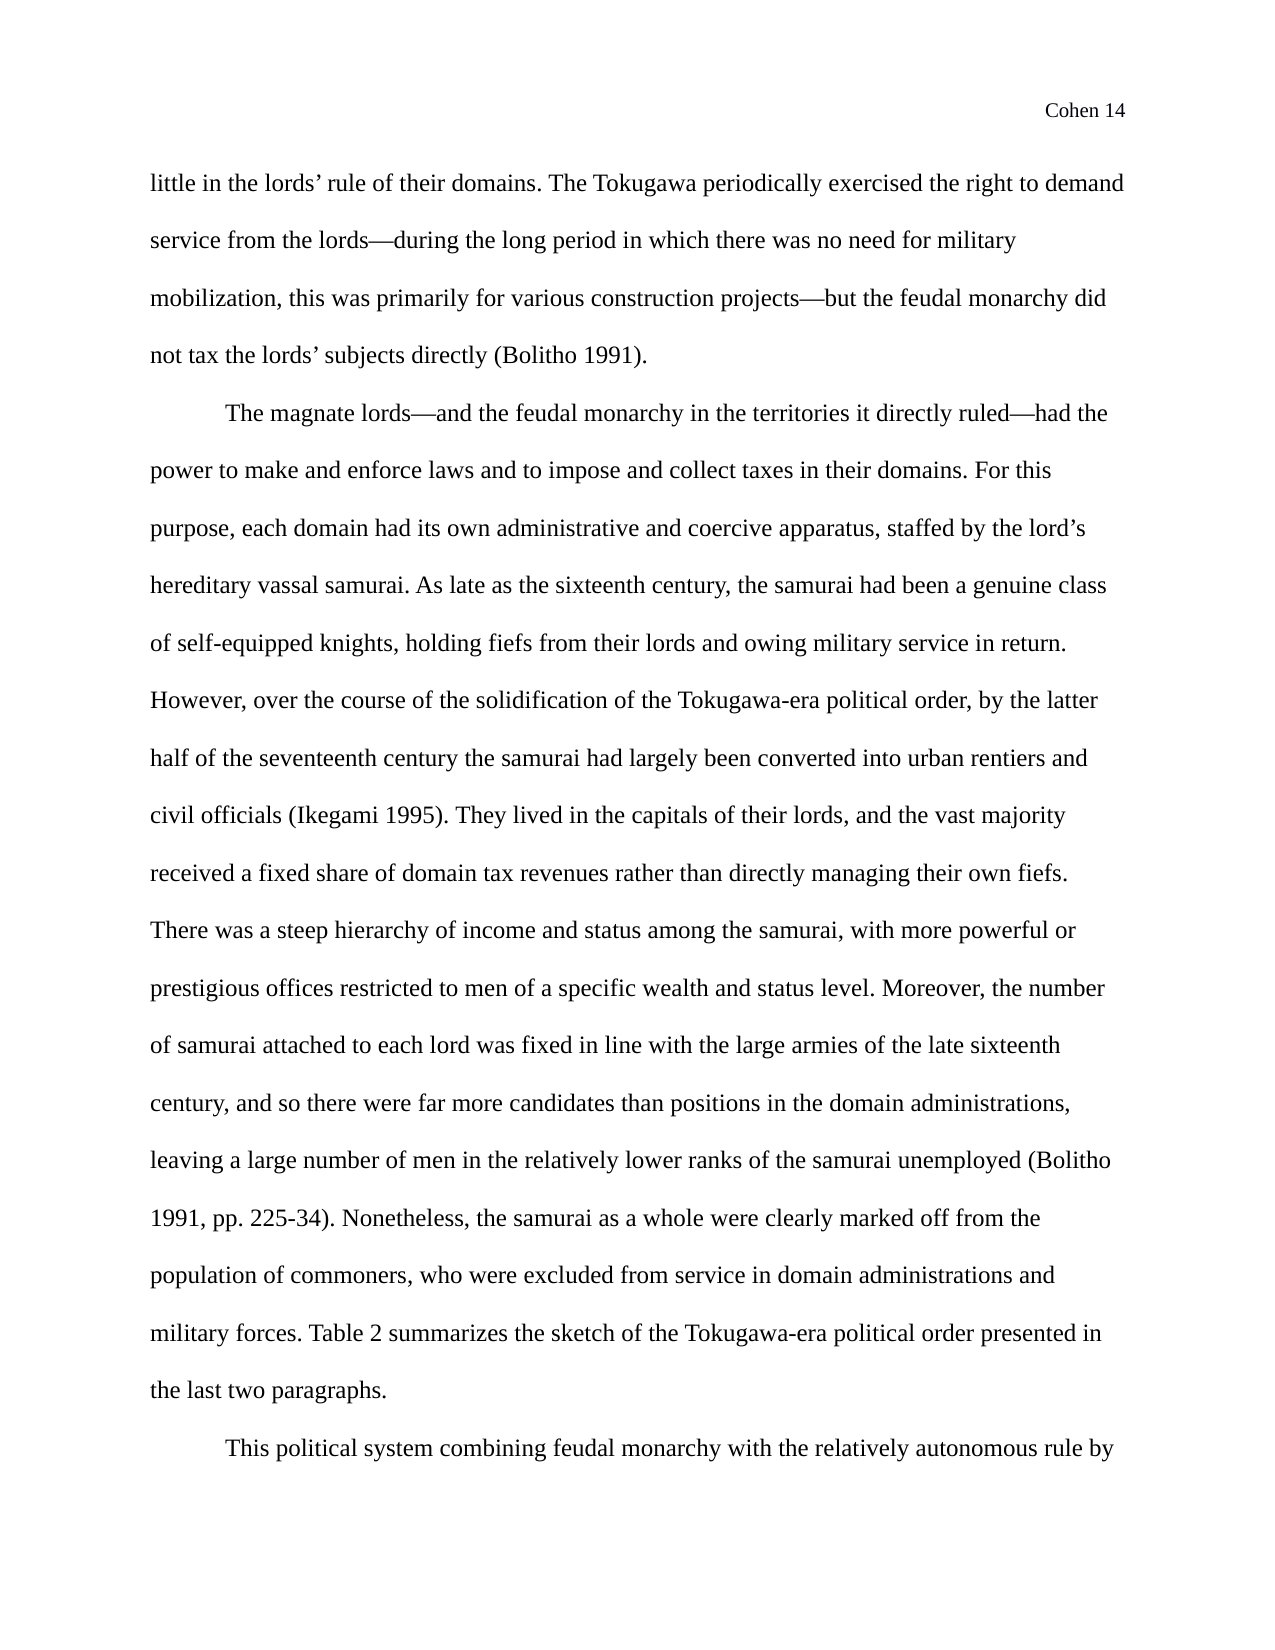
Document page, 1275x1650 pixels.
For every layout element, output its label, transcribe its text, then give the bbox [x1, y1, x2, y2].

text The magnate lords—and the feudal monarchy in the territories it directly ruled—had the power to make and enforce laws and to impose and collect taxes in their domains. For this purpose, each domain had its own administrative and coercive apparatus, staffed by the lord’s hereditary vassal samurai. As late as the sixteenth century, the samurai had been a genuine class of self-equipped knights, holding fiefs from their lords and owing military service in return. However, over the course of the solidification of the Tokugawa-era political order, by the latter half of the seventeenth century the samurai had largely been converted into urban rentiers and civil officials (Ikegami 1995). They lived in the capitals of their lords, and the vast majority received a fixed share of domain tax revenues rather than directly managing their own fiefs. There was a steep hierarchy of income and status among the samurai, with more powerful or prestigious offices restricted to men of a specific wealth and status level. Moreover, the number of samurai attached to each lord was fixed in line with the large armies of the late sixteenth century, and so there were far more candidates than positions in the domain administrations, leaving a large number of men in the relatively lower ranks of the samurai unemployed (Bolitho 1991, pp. 225-34). Nonetheless, the samurai as a whole were clearly marked off from the population of commoners, who were excluded from service in domain administrations and military forces. Table 2 summarizes the sketch of the Tokugawa-era political order presented in the last two paragraphs. [150, 398, 1125, 1404]
text little in the lords’ rule of their domains. The Tokugawa periodically exercised the right to demand service from the lords—during the long period in which there was no need for military mobilization, this was primarily for various construction projects—but the feudal monarchy did not tax the lords’ subjects directly (Bolitho 1991). [150, 168, 1125, 369]
text This political system combining feudal monarchy with the relatively autonomous rule by [150, 1433, 1125, 1462]
